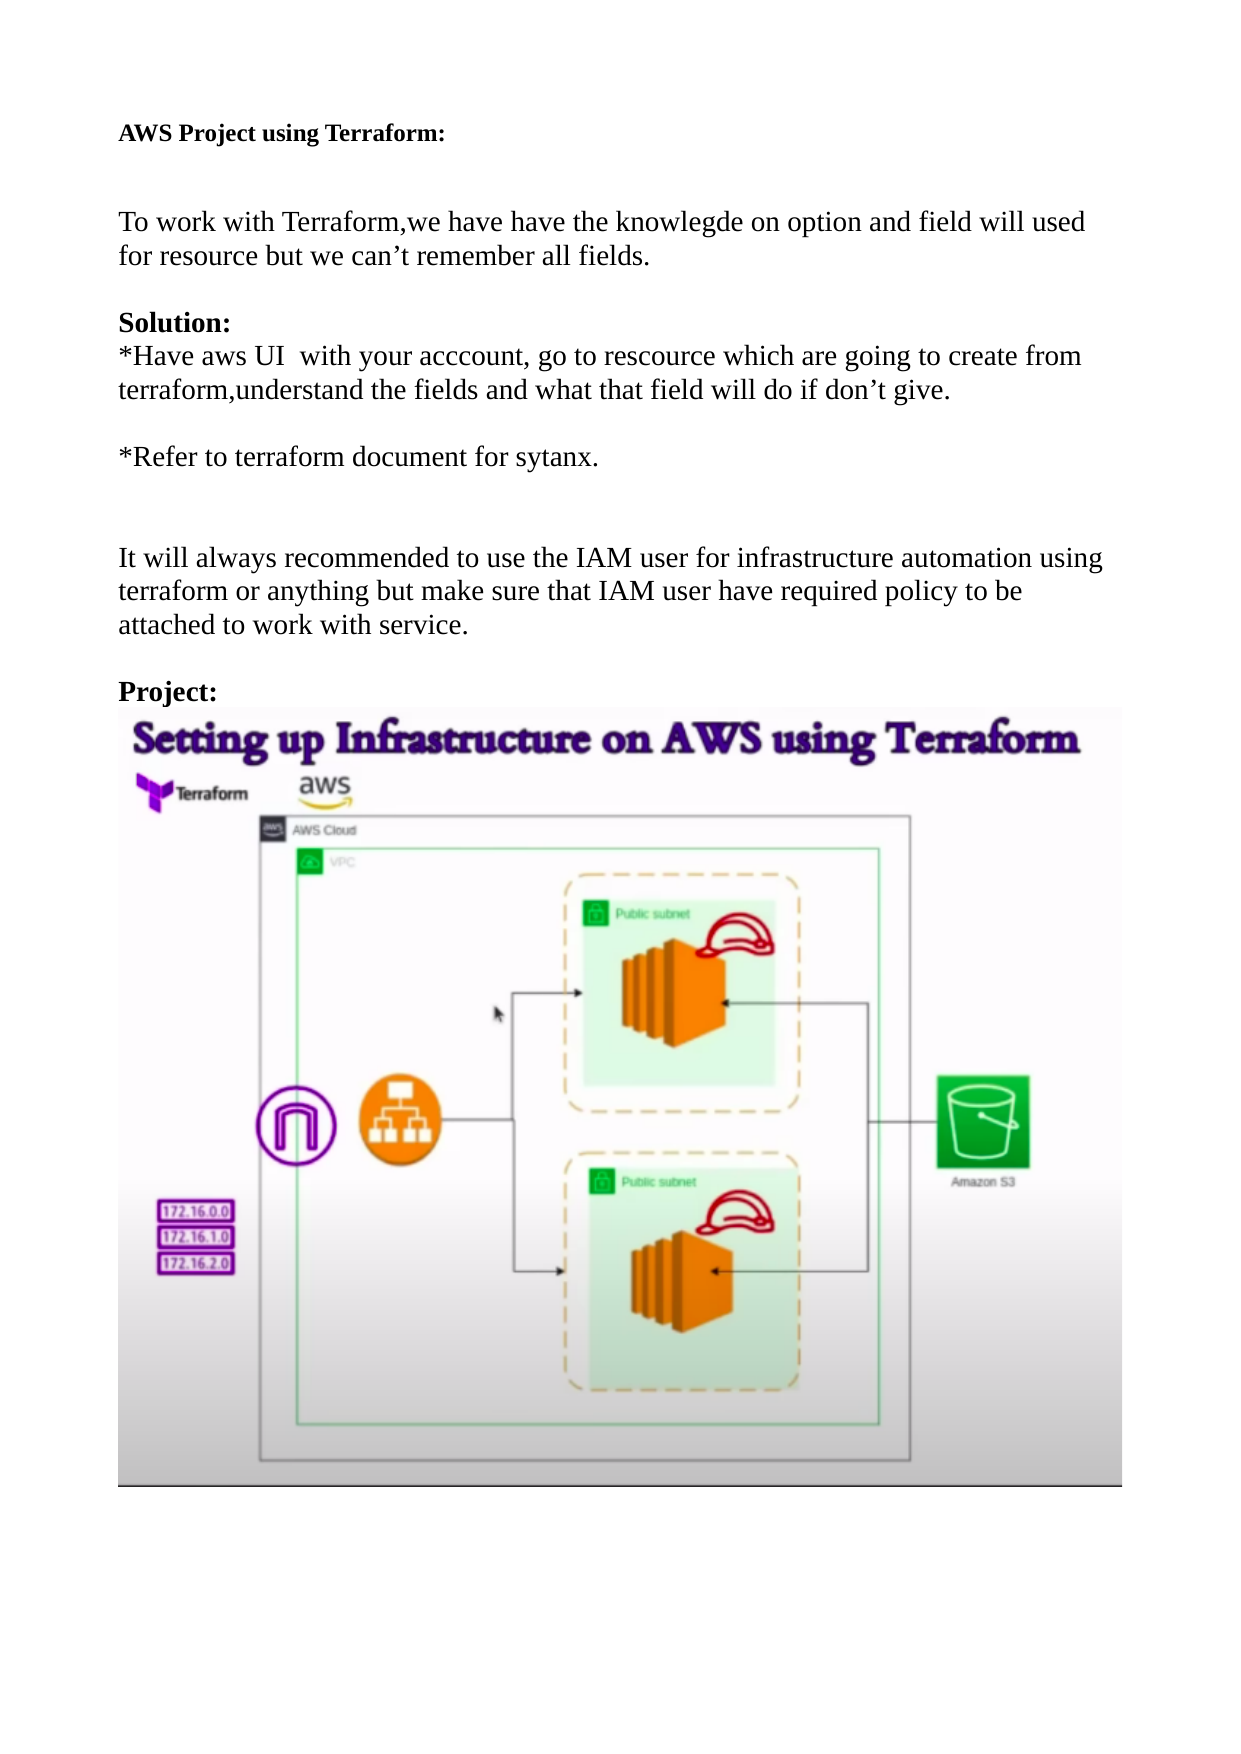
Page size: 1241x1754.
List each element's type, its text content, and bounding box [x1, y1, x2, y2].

text Project: [118, 674, 1122, 707]
text AWS Project using Terraform: [118, 118, 1122, 147]
text *Refer to terraform document for sytanx. [118, 439, 1122, 473]
picture [118, 707, 1123, 1487]
text To work with Terraform,we have have the knowlegde on option and field will used for resource but we can’t remember all fields. [118, 204, 1122, 271]
text *Have aws UI with your acccount, go to rescource which are going to create from terraform,understand the fields and what that field will do if don’t give. [118, 338, 1122, 406]
text Solution: [118, 305, 1122, 338]
text It will always recommended to use the IAM user for infrastructure automation using terraform or anything but make sure that IAM user have required policy to be attached to work with service. [118, 540, 1122, 640]
